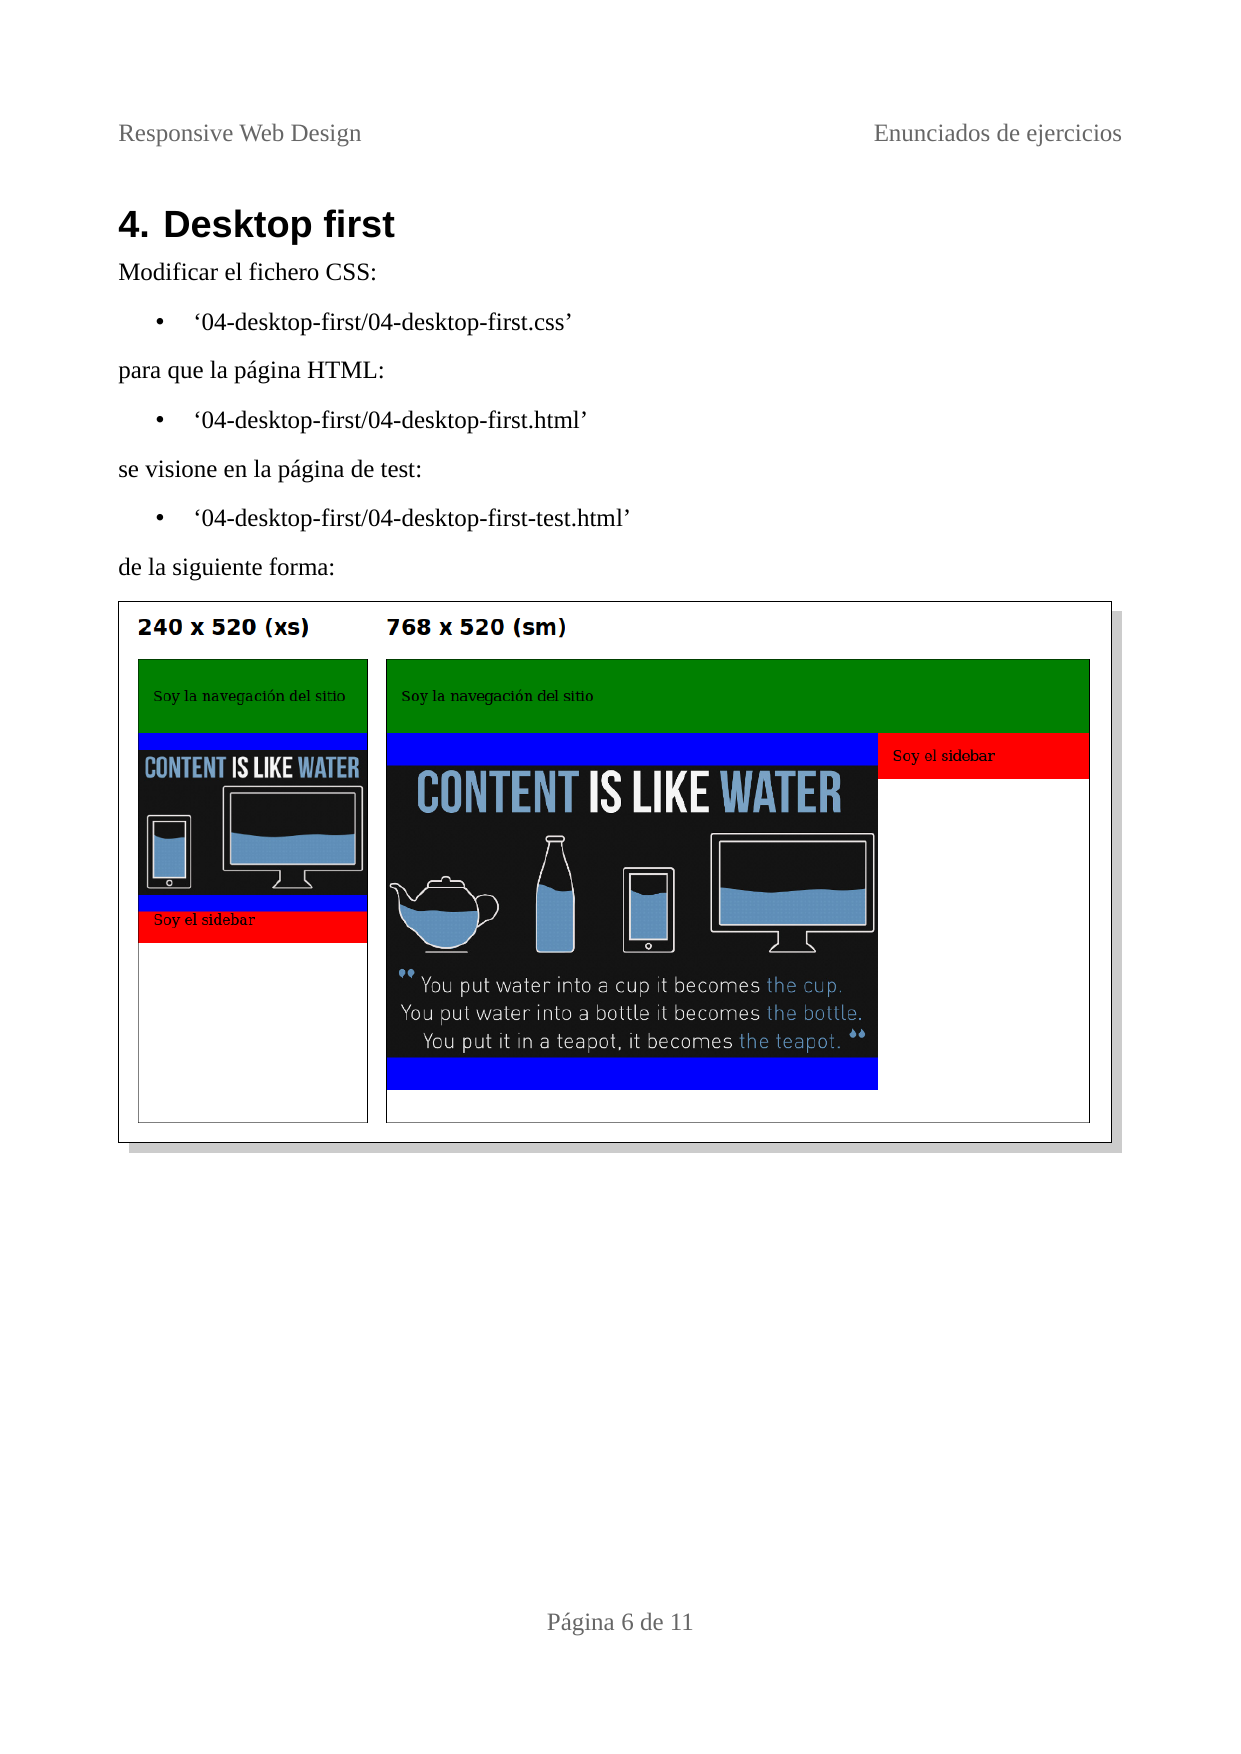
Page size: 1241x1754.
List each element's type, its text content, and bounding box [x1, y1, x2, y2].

text se visione en la página de test: [118, 454, 1122, 482]
subtitle Desktop first [118, 201, 1122, 245]
text de la siguiente forma: [118, 552, 1122, 581]
picture [121, 603, 1109, 1139]
list ‘04-desktop-first/04-desktop-first-test.html’ [156, 503, 1122, 532]
text Modificar el fichero CSS: [118, 257, 1122, 286]
text para que la página HTML: [118, 356, 1122, 384]
list ‘04-desktop-first/04-desktop-first.html’ [156, 405, 1122, 433]
list ‘04-desktop-first/04-desktop-first.css’ [156, 307, 1122, 335]
